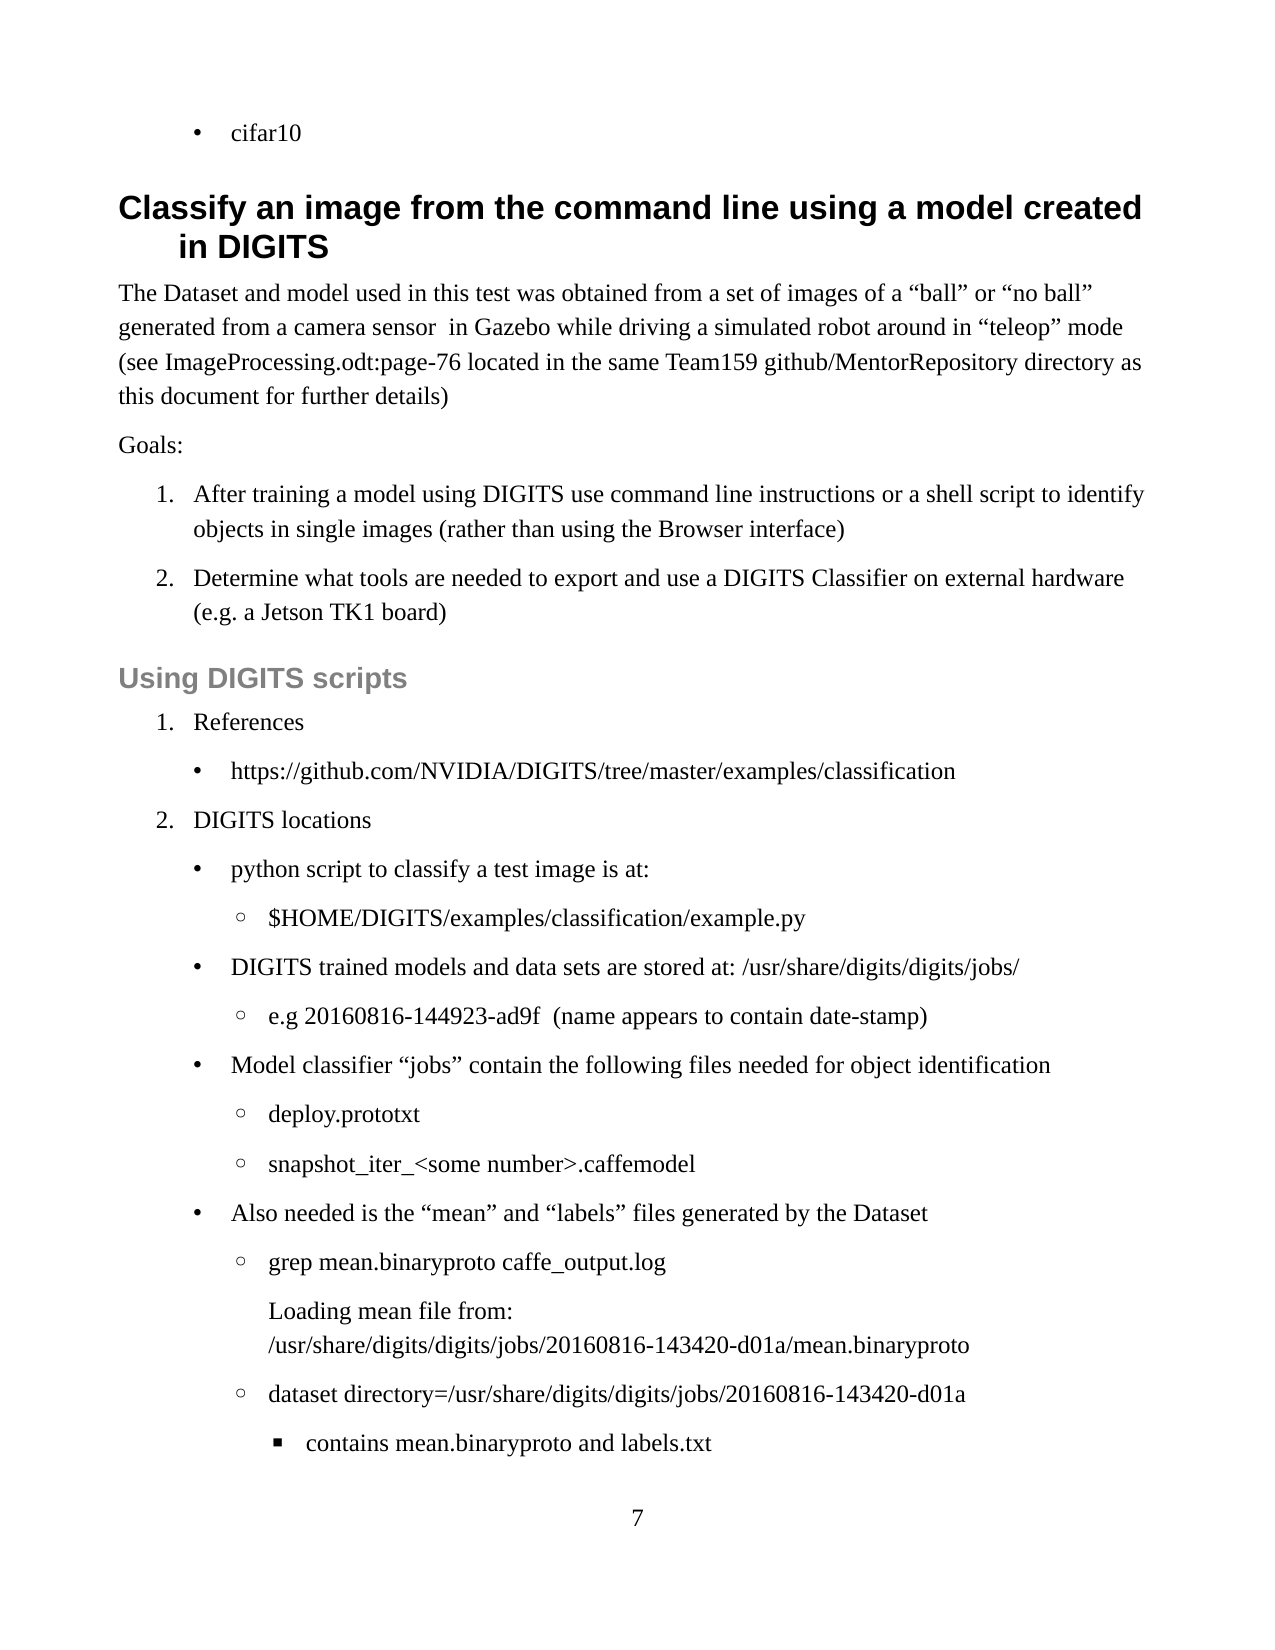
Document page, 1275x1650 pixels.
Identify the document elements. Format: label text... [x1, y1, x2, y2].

list dataset directory=/usr/share/digits/digits/jobs/20160816-143420-d01a [231, 1379, 1157, 1408]
list e.g 20160816-144923-ad9f (name appears to contain date-stamp) [231, 1001, 1157, 1030]
text Goals: [118, 430, 1157, 459]
subtitle Classify an image from the command line using a model created in DIGITS [118, 188, 1157, 265]
list deploy.prototxt [231, 1099, 1157, 1128]
text The Dataset and model used in this test was obtained from a set of images of a “ball” or “no ball” generated from a camera sensor in Gazebo while driving a simulated robot around in “teleop” mode (see ImageProcessing.odt:page-76 located in the same Team159 github/MentorRepository directory as this document for further details) [118, 278, 1157, 410]
list cifar10 [193, 118, 1157, 147]
list grep mean.binaryproto caffe_output.log [231, 1247, 1157, 1276]
list $HOME/DIGITS/examples/classification/example.py [231, 903, 1157, 932]
subtitle Using DIGITS scripts [118, 661, 1157, 694]
list DIGITS trained models and data sets are stored at: /usr/share/digits/digits/jobs/ [193, 952, 1157, 981]
list Loading mean file from: /usr/share/digits/digits/jobs/20160816-143420-d01a/mean.binaryproto [231, 1296, 1157, 1359]
list python script to classify a test image is at: [193, 854, 1157, 883]
list References [156, 707, 1157, 736]
list DIGITS locations [156, 805, 1157, 834]
list After training a model using DIGITS use command line instructions or a shell script to identify objects in single images (rather than using the Browser interface) [156, 479, 1157, 543]
list contains mean.binaryproto and labels.txt [268, 1428, 1157, 1457]
list https://github.com/NVIDIA/DIGITS/tree/master/examples/classification [193, 756, 1157, 785]
list snapshot_iter_<some number>.caffemodel [231, 1149, 1157, 1177]
list Also needed is the “mean” and “labels” files generated by the Dataset [193, 1198, 1157, 1226]
list Determine what tools are needed to export and use a DIGITS Classifier on external hardware (e.g. a Jetson TK1 board) [156, 563, 1157, 626]
list Model classifier “jobs” contain the following files needed for object identification [193, 1051, 1157, 1079]
